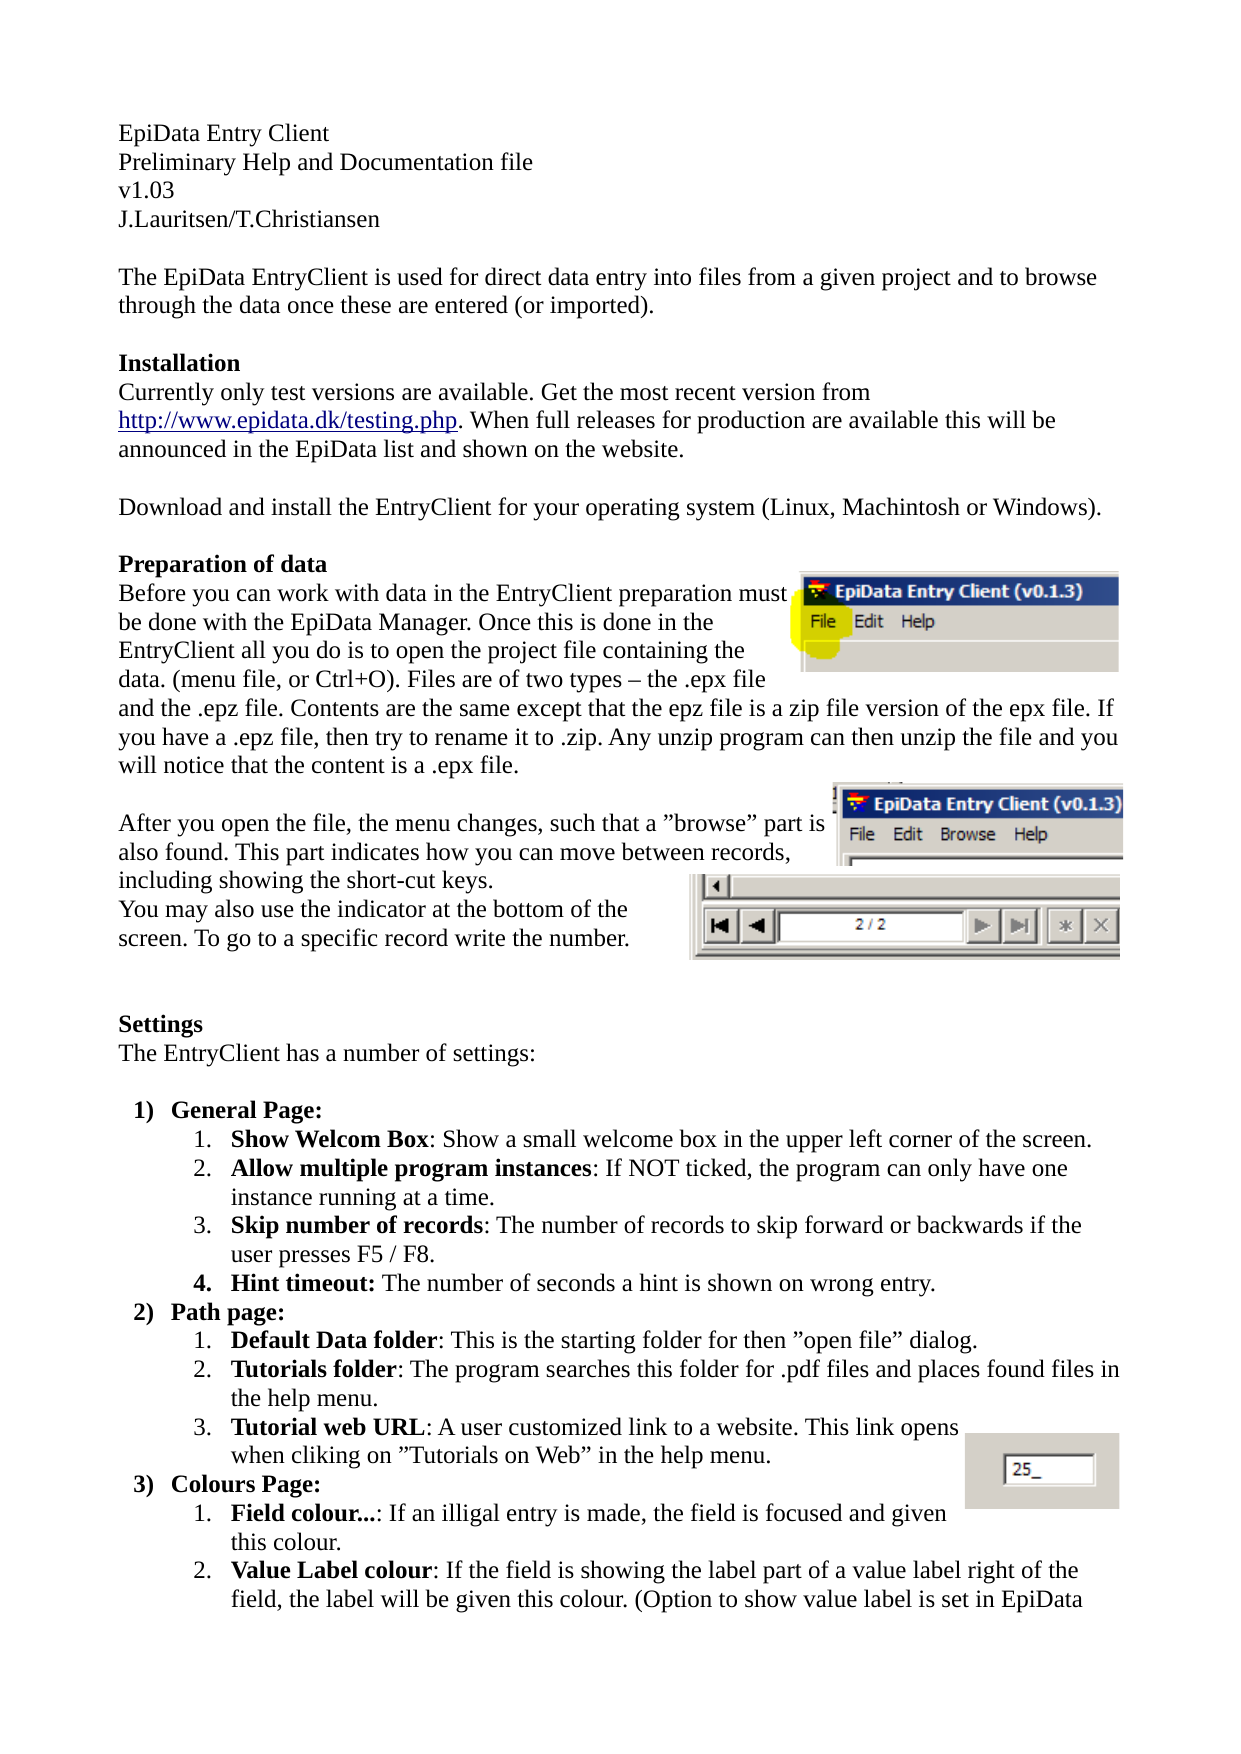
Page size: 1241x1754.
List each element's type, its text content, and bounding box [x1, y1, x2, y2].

list Tutorial web URL: A user customized link to a website. This link opens when cliking on ”Tutorials on Web” in the help menu. [193, 1412, 1122, 1469]
text The EpiData EntryClient is used for direct data entry into files from a given project and to browse through the data once these are entered (or imported). [118, 262, 1122, 319]
list Hint timeout: The number of seconds a hint is shown on wrong entry. [193, 1268, 1122, 1297]
list Path page: [133, 1297, 1122, 1326]
text v1.03 [118, 176, 1122, 204]
text Download and install the EntryClient for your operating system (Linux, Machintosh or Windows). [118, 492, 1122, 521]
list Value Label colour: If the field is showing the label part of a value label right of the field, the label will be given this colour. (Option to show value label is set in EpiData [193, 1556, 1122, 1613]
text Currently only test versions are available. Get the most recent version from http://www.epidata.dk/testing.php. When full releases for production are available this will be announced in the EpiData list and shown on the website. [118, 377, 1122, 463]
list Colours Page: [133, 1469, 964, 1498]
text The EntryClient has a number of settings: [118, 1038, 1122, 1067]
text After you open the file, the menu changes, such that a ”browse” part is also found. This part indicates how you can move between records, including showing the short-cut keys. [118, 808, 1122, 894]
picture [832, 782, 1124, 866]
picture [688, 874, 1120, 960]
list Field colour...: If an illigal entry is made, the field is focused and given this colour. [193, 1498, 1122, 1556]
text You may also use the indicator at the bottom of the screen. To go to a specific record write the number. [118, 894, 688, 952]
text Preparation of data [118, 549, 1122, 578]
list Default Data folder: This is the starting folder for then ”open file” dialog. [193, 1326, 1122, 1354]
text Preliminary Help and Documentation file [118, 147, 1122, 176]
list General Page: [133, 1096, 1122, 1124]
list Show Welcom Box: Show a small welcome box in the upper left corner of the screen. [193, 1124, 1122, 1153]
picture [964, 1433, 1120, 1509]
text Installation [118, 348, 1122, 377]
list Tutorials folder: The program searches this folder for .pdf files and places found files in the help menu. [193, 1354, 1122, 1412]
text J.Lauritsen/T.Christiansen [118, 204, 1122, 233]
text Settings [118, 1009, 1122, 1038]
picture [790, 571, 1119, 672]
list Skip number of records: The number of records to skip forward or backwards if the user presses F5 / F8. [193, 1211, 1122, 1268]
text EpiData Entry Client [118, 118, 1122, 147]
list Allow multiple program instances: If NOT ticked, the program can only have one instance running at a time. [193, 1153, 1122, 1211]
text Before you can work with data in the EntryClient preparation must be done with the EpiData Manager. Once this is done in the EntryClient all you do is to open the project file containing the data. (menu file, or Ctrl+O). Files are of two types – the .epx file and the .epz file. Contents are the same except that the epz file is a zip file version of the epx file. If you have a .epz file, then try to rename it to .zip. Any unzip program can then unzip the file and you will notice that the content is a .epx file. [118, 578, 1122, 779]
